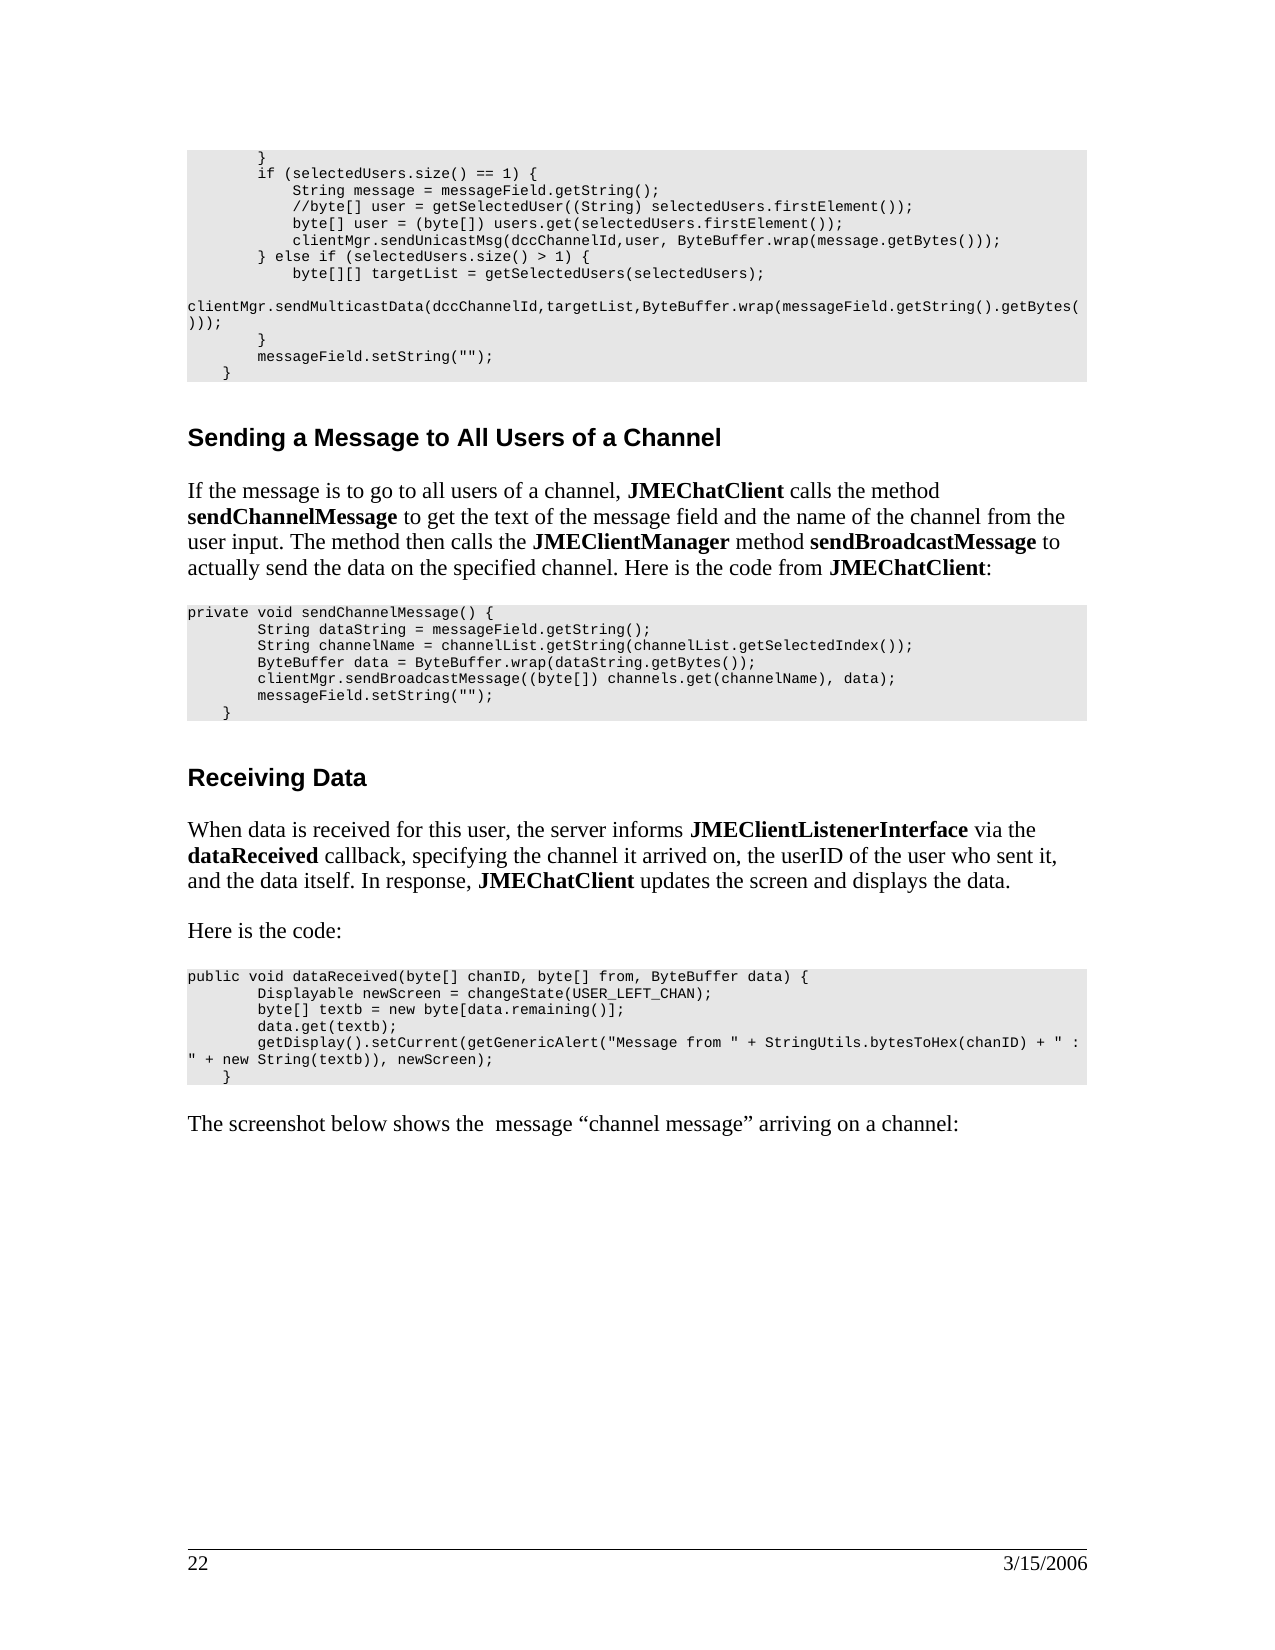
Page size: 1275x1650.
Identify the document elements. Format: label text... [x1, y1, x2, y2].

text getDisplay().setCurrent(getGenericAlert("Message from " + StringUtils.bytesToHex(chanID) + " : " + new String(textb)), newScreen); [187, 1036, 1087, 1069]
text byte[] textb = new byte[data.remaining()]; [187, 1002, 1087, 1019]
text Displayable newScreen = changeState(USER_LEFT_CHAN); [187, 986, 1087, 1002]
text ByteBuffer data = ByteBuffer.wrap(dataString.getBytes()); [187, 655, 1087, 672]
text byte[] user = (byte[]) users.get(selectedUsers.firstElement()); [187, 216, 1087, 233]
text String dataString = messageField.getString(); [187, 622, 1087, 638]
text When data is received for this user, the server informs JMEClientListenerInterface via the dataReceived callback, specifying the channel it arrived on, the userID of the user who sent it, and the data itself. In response, JMEChatClient updates the screen and displays the data. [187, 817, 1087, 893]
text if (selectedUsers.size() == 1) { [187, 167, 1087, 183]
text The screenshot below shows the message “channel message” arriving on a channel: [187, 1111, 1087, 1136]
subtitle Receiving Data [187, 763, 1087, 792]
text } [187, 705, 1087, 721]
text Here is the code: [187, 918, 1087, 944]
text clientMgr.sendMulticastData(dccChannelId,targetList,ByteBuffer.wrap(messageField.getString().getBytes())); [187, 282, 1087, 332]
text data.get(textb); [187, 1019, 1087, 1036]
text //byte[] user = getSelectedUser((String) selectedUsers.firstElement()); [187, 200, 1087, 216]
text clientMgr.sendBroadcastMessage((byte[]) channels.get(channelName), data); [187, 672, 1087, 688]
text byte[][] targetList = getSelectedUsers(selectedUsers); [187, 266, 1087, 282]
text messageField.setString(""); [187, 688, 1087, 705]
text } [187, 150, 1087, 167]
text If the message is to go to all users of a channel, JMEChatClient calls the method sendChannelMessage to get the text of the message field and the name of the channel from the user input. The method then calls the JMEClientManager method sendBroadcastMessage to actually send the data on the specified channel. Here is the code from JMEChatClient: [187, 478, 1087, 580]
text } else if (selectedUsers.size() > 1) { [187, 249, 1087, 266]
subtitle Sending a Message to All Users of a Channel [187, 423, 1087, 453]
text String channelName = channelList.getString(channelList.getSelectedIndex()); [187, 638, 1087, 655]
text clientMgr.sendUnicastMsg(dccChannelId,user, ByteBuffer.wrap(message.getBytes())); [187, 233, 1087, 249]
text } [187, 332, 1087, 349]
text messageField.setString(""); [187, 349, 1087, 365]
text } [187, 365, 1087, 382]
text public void dataReceived(byte[] chanID, byte[] from, ByteBuffer data) { [187, 969, 1087, 986]
text private void sendChannelMessage() { [187, 605, 1087, 622]
text } [187, 1069, 1087, 1085]
text String message = messageField.getString(); [187, 183, 1087, 200]
